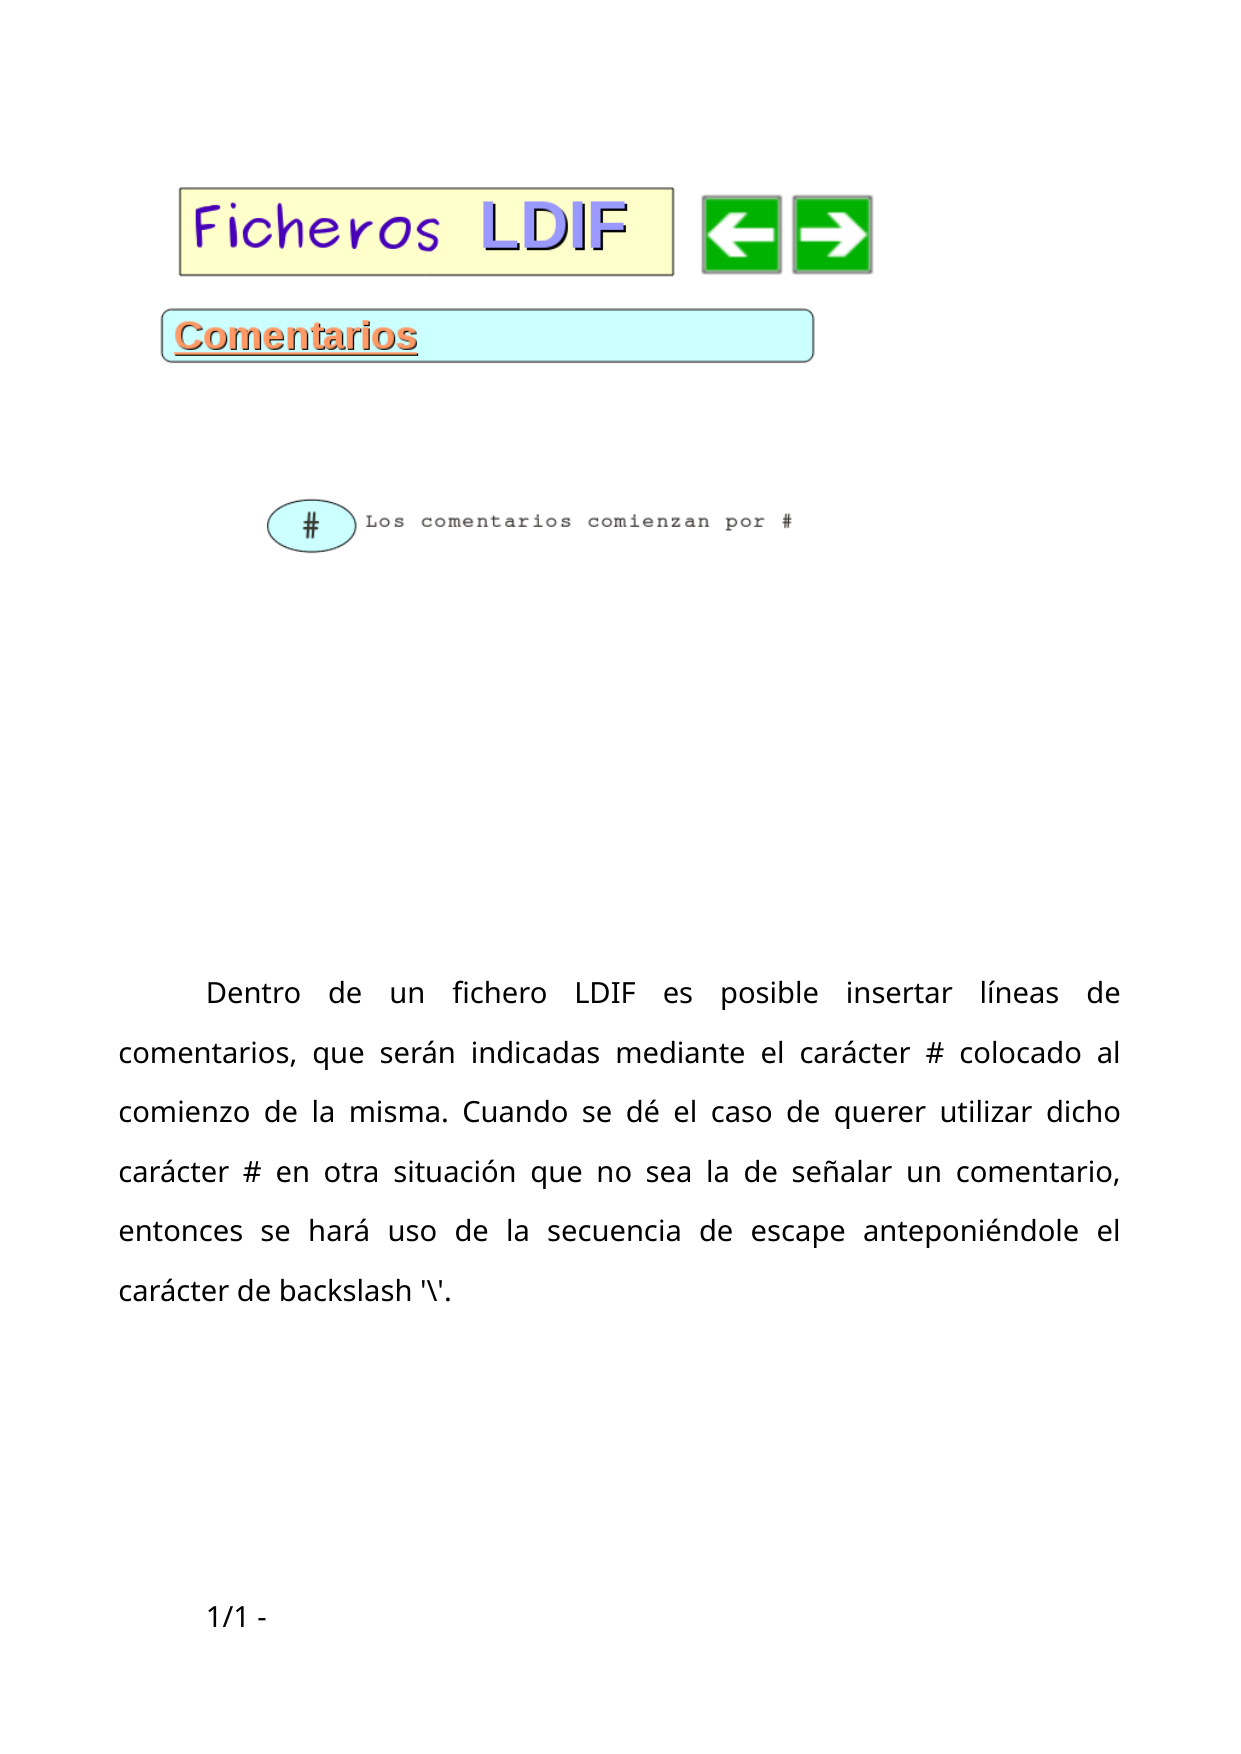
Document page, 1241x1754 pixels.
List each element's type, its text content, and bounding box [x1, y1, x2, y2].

picture [127, 154, 1113, 881]
text Dentro de un fichero LDIF es posible insertar líneas de comentarios, que serán indicadas mediante el carácter # colocado al comienzo de la misma. Cuando se dé el caso de querer utilizar dicho carácter # en otra situación que no sea la de señalar un comentario, entonces se hará uso de la secuencia de escape anteponiéndole el carácter de backslash '\'. [118, 973, 1122, 1310]
